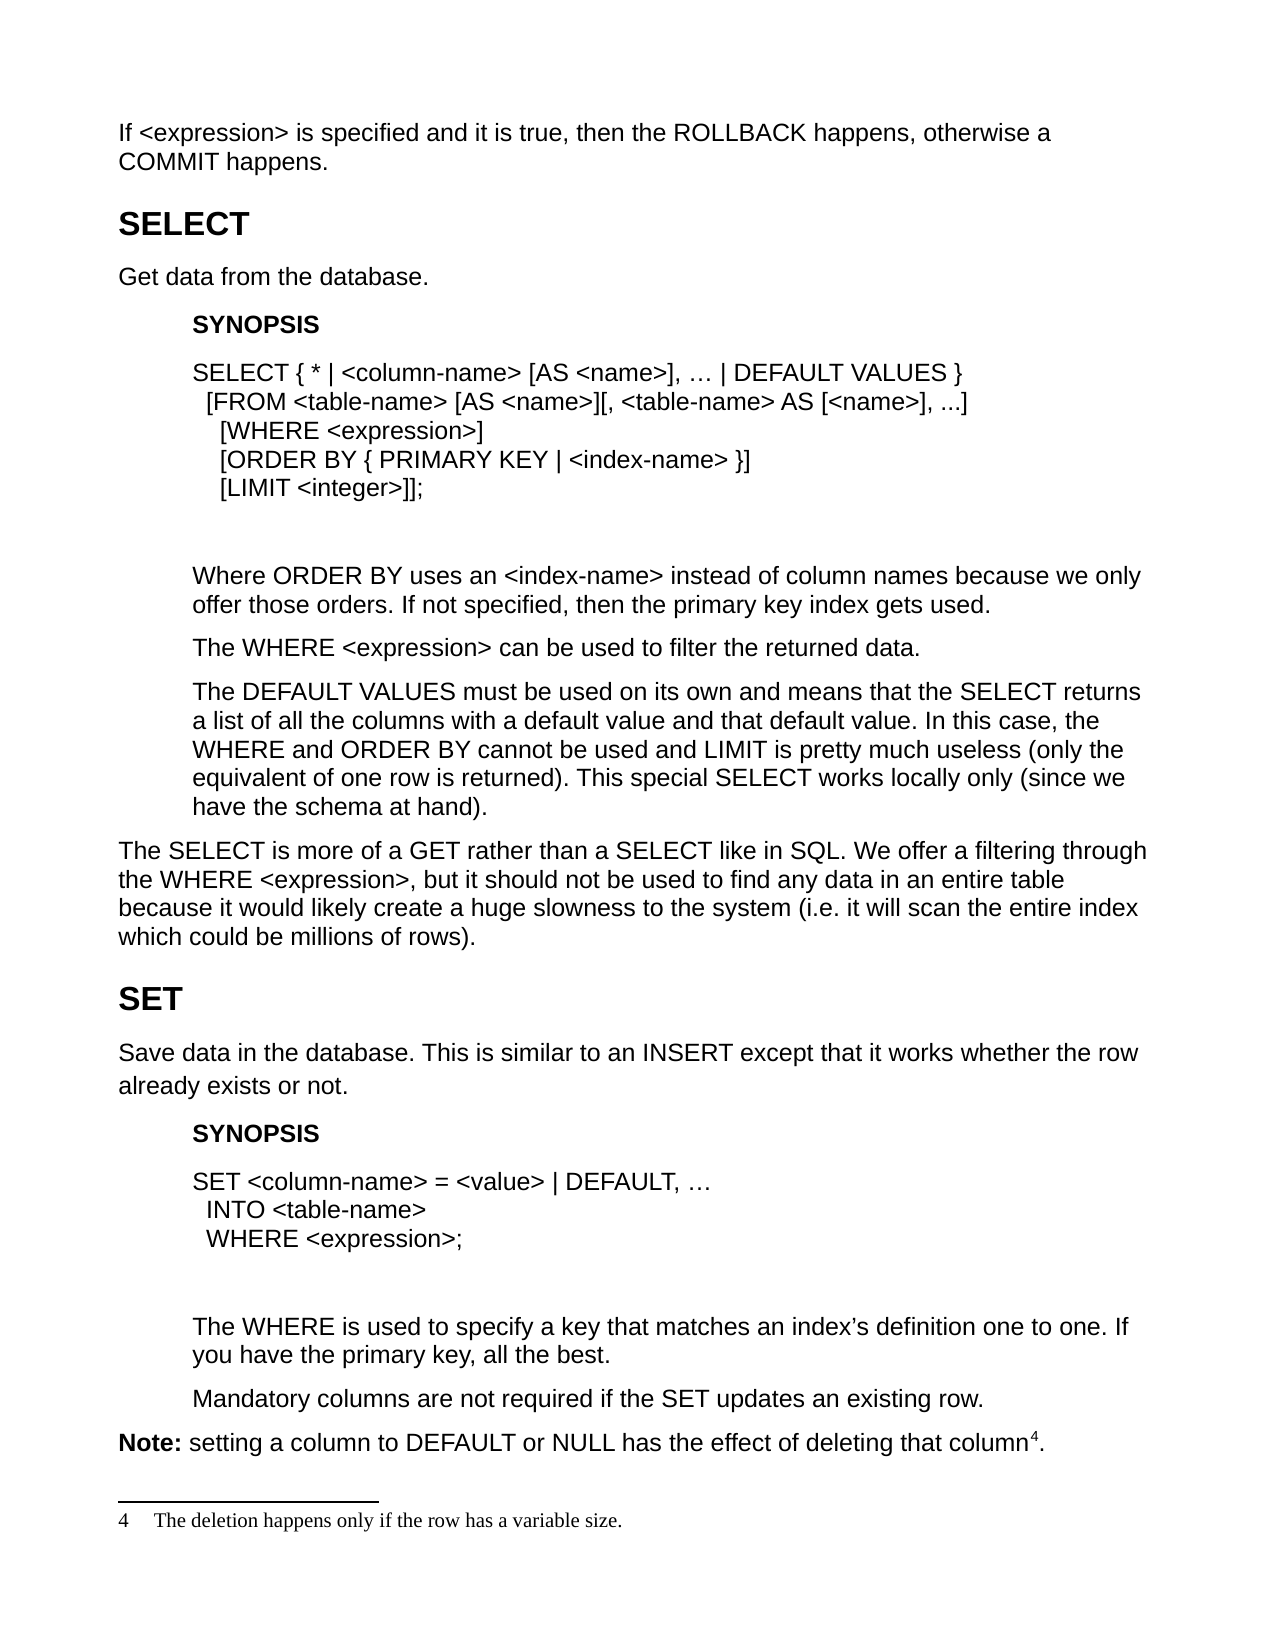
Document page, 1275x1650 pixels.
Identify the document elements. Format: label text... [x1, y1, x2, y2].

text The deletion happens only if the row has a variable size. [118, 1508, 1157, 1532]
text Save data in the database. This is similar to an INSERT except that it works whether the row already exists or not. [118, 1038, 1157, 1099]
text The DEFAULT VALUES must be used on its own and means that the SELECT returns a list of all the columns with a default value and that default value. In this case, the WHERE and ORDER BY cannot be used and LIMIT is pretty much useless (only the equivalent of one row is returned). This special SELECT works locally only (since we have the schema at hand). [192, 677, 1157, 821]
text The WHERE <expression> can be used to filter the returned data. [192, 633, 1157, 662]
text Get data from the database. [118, 262, 1157, 291]
text SET <column-name> = <value> | DEFAULT, … INTO <table-name> WHERE <expression>; [192, 1167, 1157, 1253]
subtitle SELECT [118, 204, 1157, 242]
text Where ORDER BY uses an <index-name> instead of column names because we only offer those orders. If not specified, then the primary key index gets used. [192, 561, 1157, 618]
text SYNOPSIS [192, 1119, 1157, 1147]
text The SELECT is more of a GET rather than a SELECT like in SQL. We offer a filtering through the WHERE <expression>, but it should not be used to find any data in an entire table because it would likely create a huge slowness to the system (i.e. it will scan the entire index which could be millions of rows). [118, 836, 1157, 951]
text SELECT { * | <column-name> [AS <name>], … | DEFAULT VALUES } [FROM <table-name> [AS <name>][, <table-name> AS [<name>], ...] [WHERE <expression>] [ORDER BY { PRIMARY KEY | <index-name> }] [LIMIT <integer>]]; [192, 358, 1157, 502]
text The WHERE is used to specify a key that matches an index’s definition one to one. If you have the primary key, all the best. [192, 1312, 1157, 1369]
subtitle SET [118, 979, 1157, 1018]
text Note: setting a column to DEFAULT or NULL has the effect of deleting that column. [118, 1428, 1157, 1457]
text SYNOPSIS [192, 310, 1157, 339]
text Mandatory columns are not required if the SET updates an existing row. [192, 1384, 1157, 1413]
text If <expression> is specified and it is true, then the ROLLBACK happens, otherwise a COMMIT happens. [118, 118, 1157, 176]
